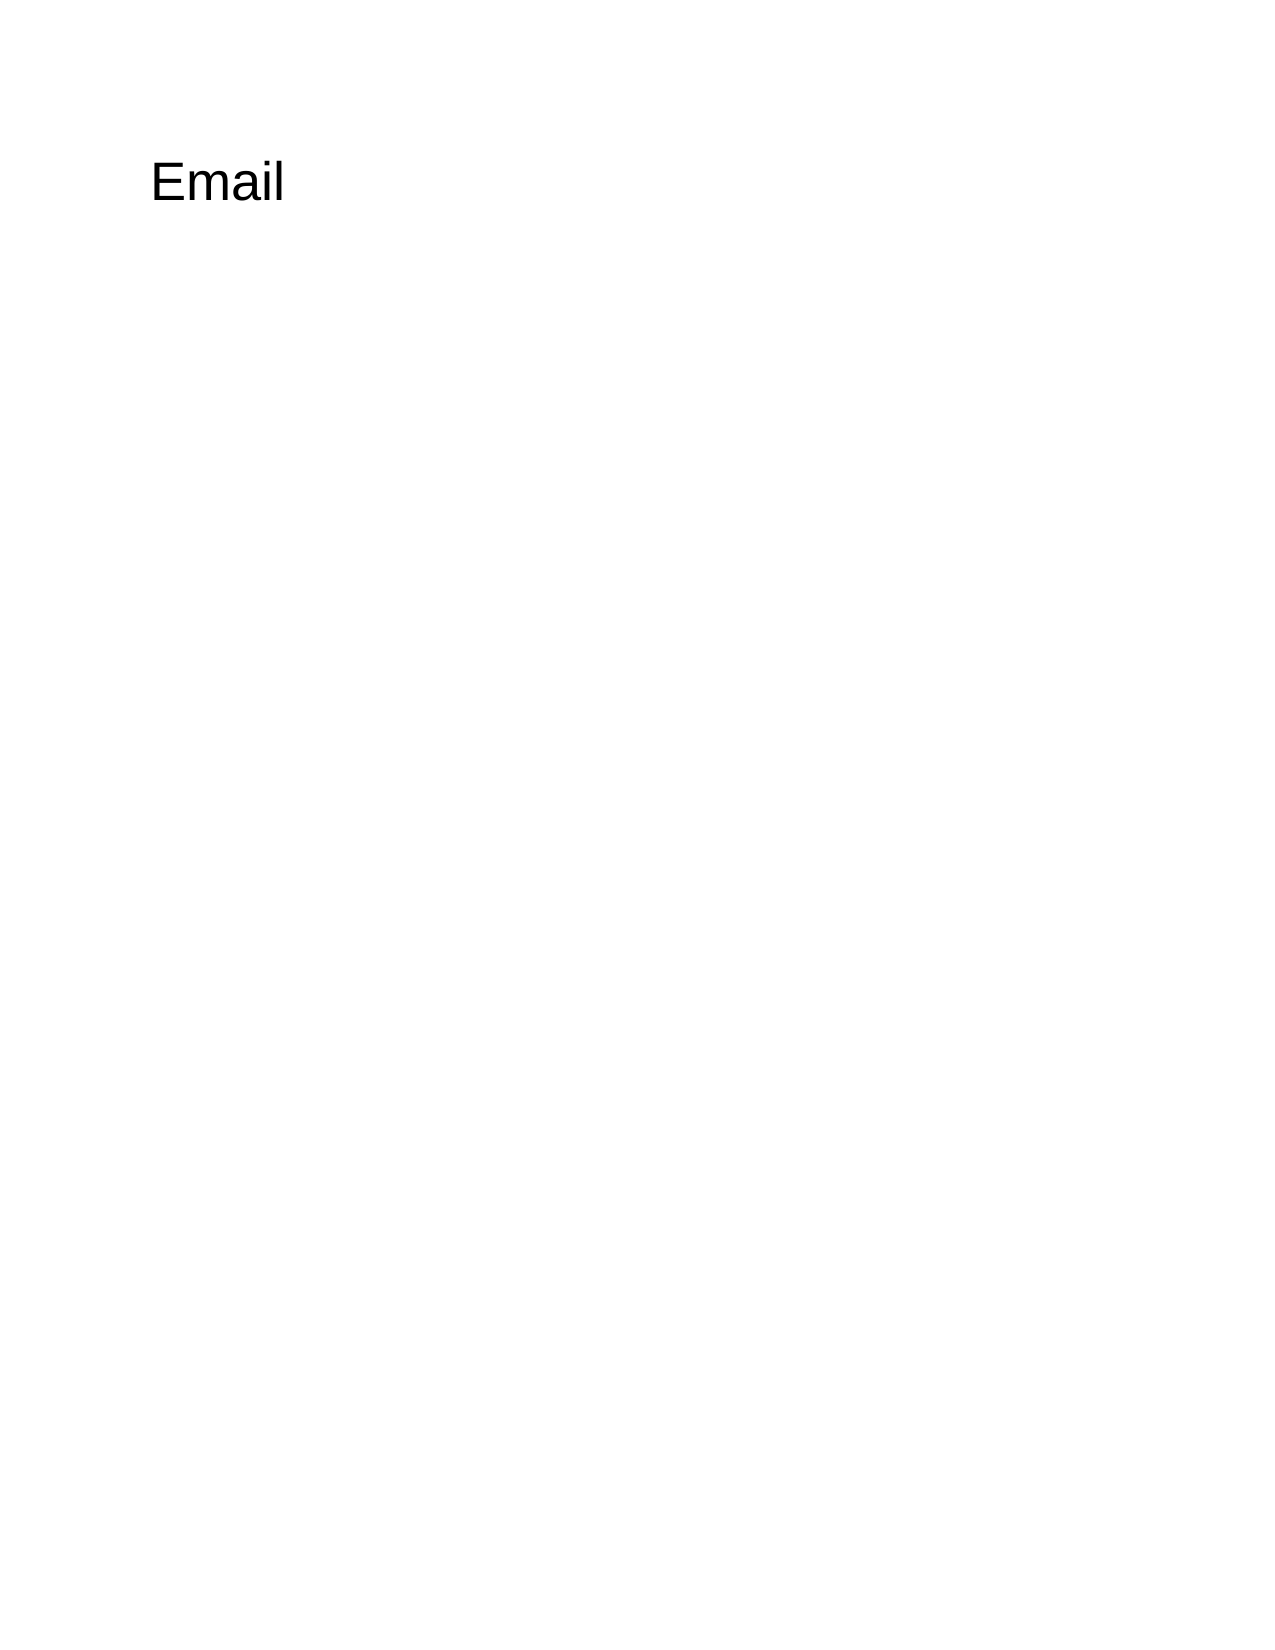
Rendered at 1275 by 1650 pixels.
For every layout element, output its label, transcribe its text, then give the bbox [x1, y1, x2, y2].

title Email [150, 150, 1125, 212]
